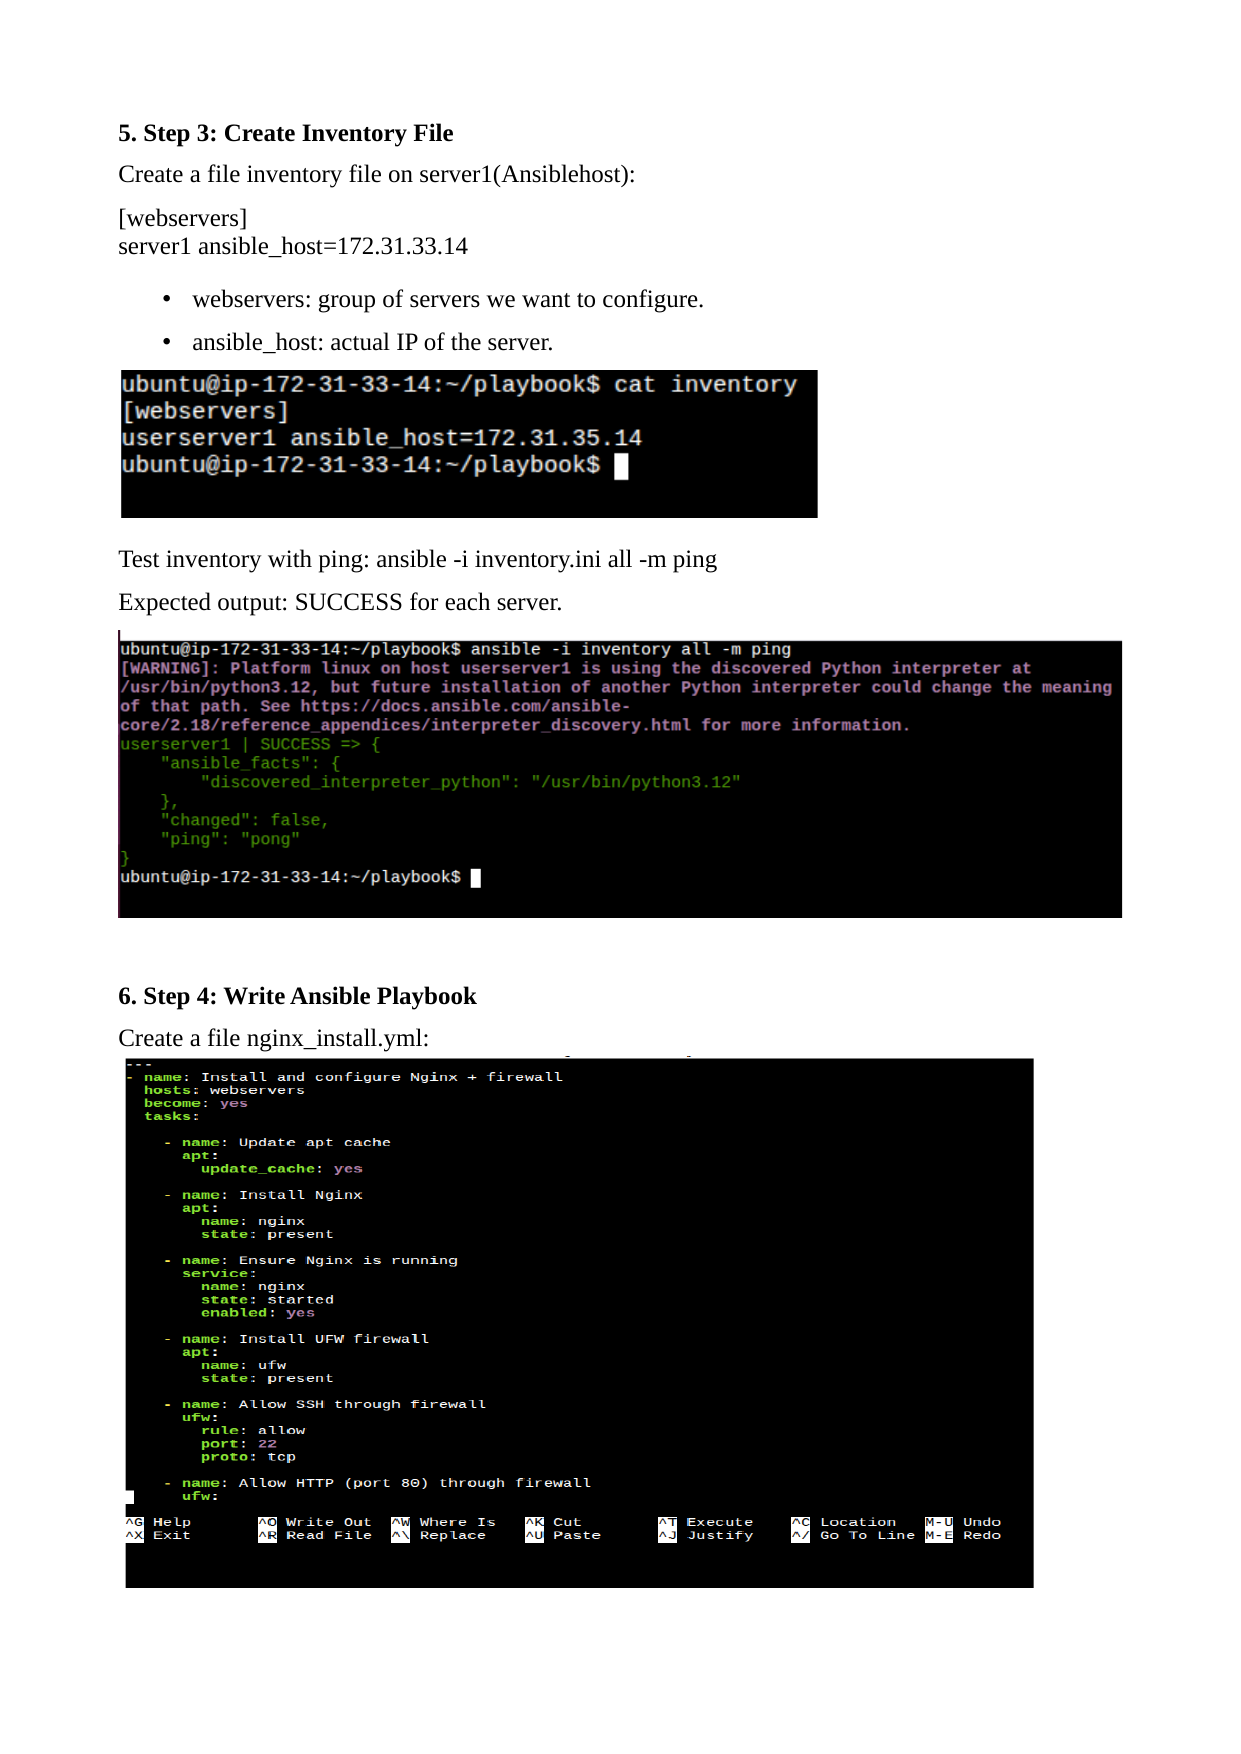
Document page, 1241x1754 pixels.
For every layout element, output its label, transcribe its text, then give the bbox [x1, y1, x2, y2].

list ansible_host: actual IP of the server. [162, 327, 1122, 356]
subtitle 5. Step 3: Create Inventory File [118, 118, 1122, 147]
text Expected output: SUCCESS for each server. [118, 587, 1122, 616]
list webservers: group of servers we want to configure. [162, 284, 1122, 313]
picture [118, 630, 1123, 918]
text [webservers] [118, 203, 1122, 231]
text Test inventory with ping: ansible -i inventory.ini all -m ping [118, 544, 1122, 573]
text server1 ansible_host=172.31.33.14 [118, 231, 1122, 260]
picture [125, 1056, 1034, 1588]
text Create a file inventory file on server1(Ansiblehost): [118, 159, 1122, 188]
subtitle 6. Step 4: Write Ansible Playbook [118, 981, 1122, 1010]
picture [121, 370, 818, 518]
text Create a file nginx_install.yml: [118, 1023, 1122, 1051]
